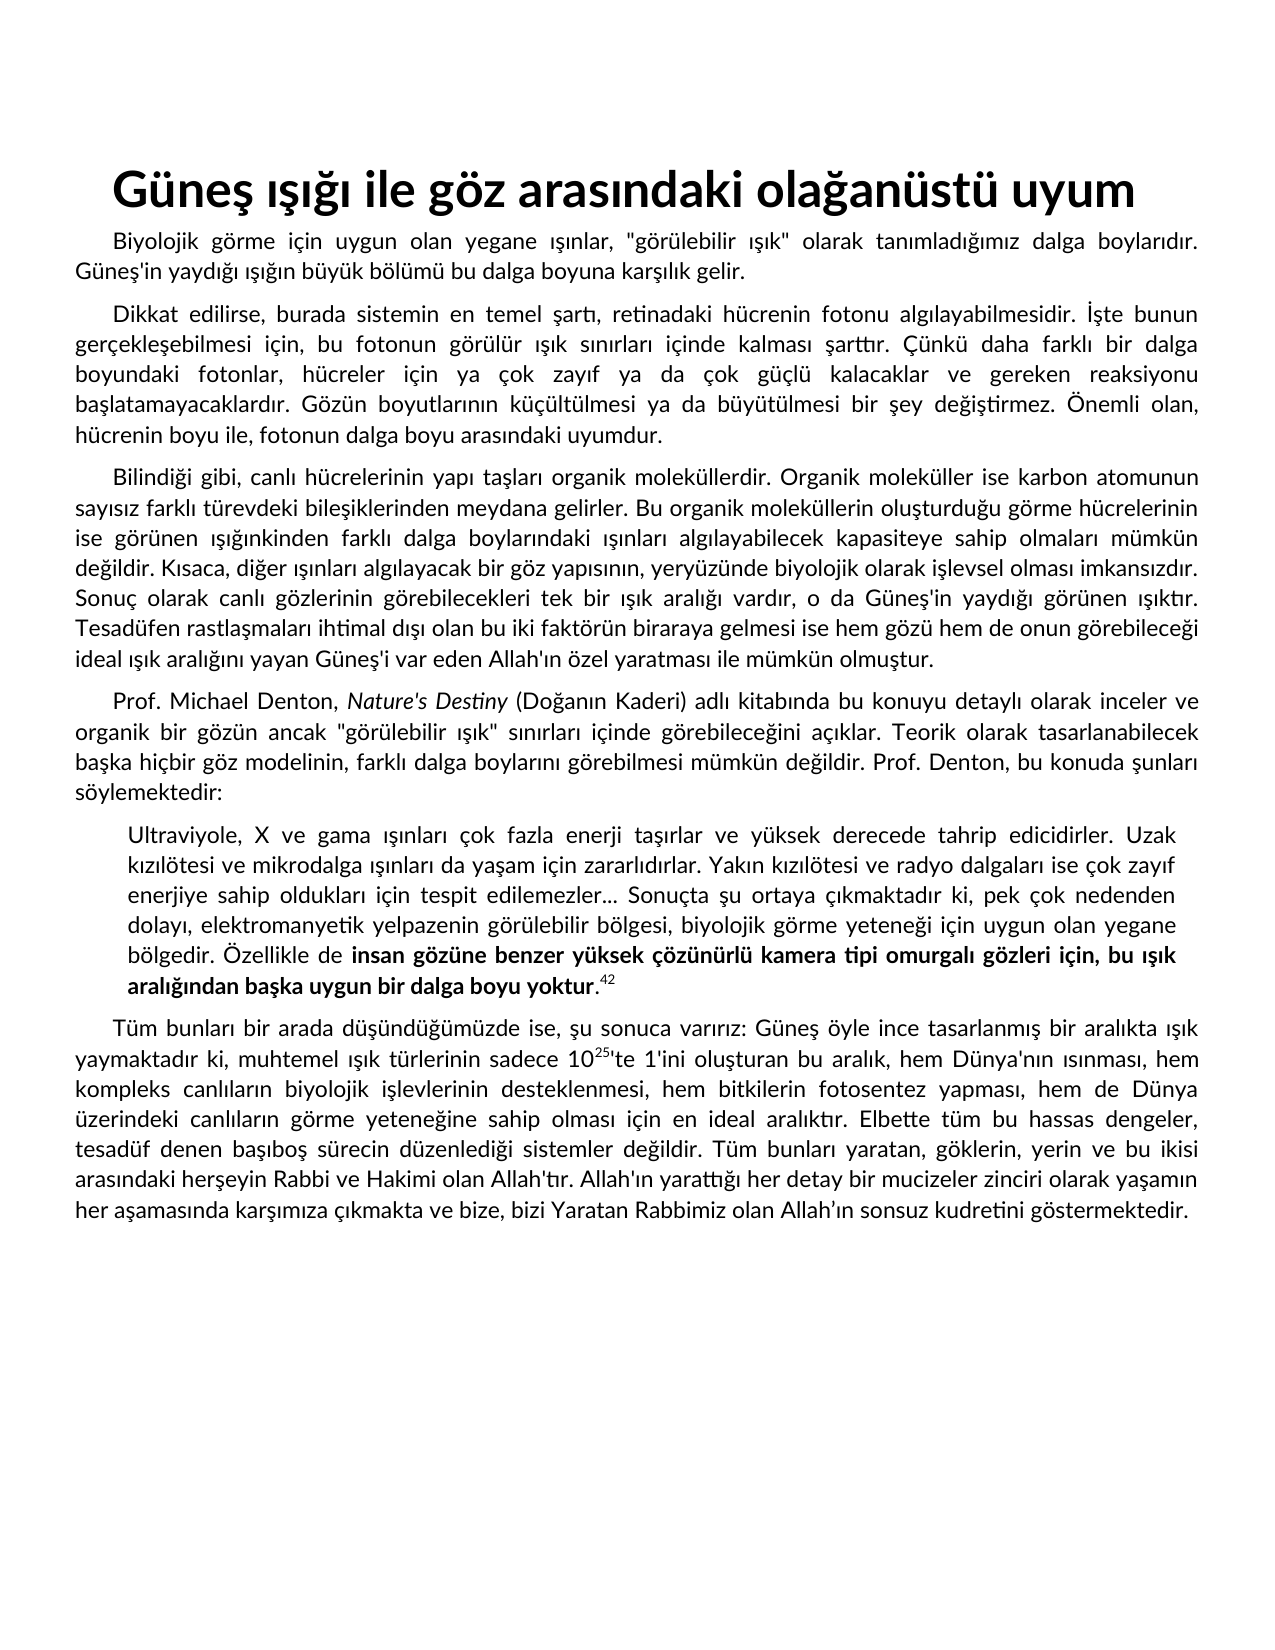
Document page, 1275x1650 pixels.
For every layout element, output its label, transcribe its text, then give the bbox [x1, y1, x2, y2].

text Prof. Michael Denton, Nature's Destiny (Doğanın Kaderi) adlı kitabında bu konuyu detaylı olarak inceler ve organik bir gözün ancak "görülebilir ışık" sınırları içinde görebileceğini açıklar. Teorik olarak tasarlanabilecek başka hiçbir göz modelinin, farklı dalga boylarını görebilmesi mümkün değildir. Prof. Denton, bu konuda şunları söylemektedir: [75, 687, 1200, 805]
text Ultraviyole, X ve gama ışınları çok fazla enerji taşırlar ve yüksek derecede tahrip edicidirler. Uzak kızılötesi ve mikrodalga ışınları da yaşam için zararlıdırlar. Yakın kızılötesi ve radyo dalgaları ise çok zayıf enerjiye sahip oldukları için tespit edilemezler... Sonuçta şu ortaya çıkmaktadır ki, pek çok nedenden dolayı, elektromanyetik yelpazenin görülebilir bölgesi, biyolojik görme yeteneği için uygun olan yegane bölgedir. Özellikle de insan gözüne benzer yüksek çözünürlü kamera tipi omurgalı gözleri için, bu ışık aralığından başka uygun bir dalga boyu yoktur.42 [127, 820, 1177, 999]
text Biyolojik görme için uygun olan yegane ışınlar, "görülebilir ışık" olarak tanımladığımız dalga boylarıdır. Güneş'in yaydığı ışığın büyük bölümü bu dalga boyuna karşılık gelir. [75, 227, 1200, 284]
text Bilindiği gibi, canlı hücrelerinin yapı taşları organik moleküllerdir. Organik moleküller ise karbon atomunun sayısız farklı türevdeki bileşiklerinden meydana gelirler. Bu organik moleküllerin oluşturduğu görme hücrelerinin ise görünen ışığınkinden farklı dalga boylarındaki ışınları algılayabilecek kapasiteye sahip olmaları mümkün değildir. Kısaca, diğer ışınları algılayacak bir göz yapısının, yeryüzünde biyolojik olarak işlevsel olması imkansızdır. Sonuç olarak canlı gözlerinin görebilecekleri tek bir ışık aralığı vardır, o da Güneş'in yaydığı görünen ışıktır. Tesadüfen rastlaşmaları ihtimal dışı olan bu iki faktörün biraraya gelmesi ise hem gözü hem de onun görebileceği ideal ışık aralığını yayan Güneş'i var eden Allah'ın özel yaratması ile mümkün olmuştur. [75, 463, 1200, 672]
text Tüm bunları bir arada düşündüğümüzde ise, şu sonuca varırız: Güneş öyle ince tasarlanmış bir aralıkta ışık yaymaktadır ki, muhtemel ışık türlerinin sadece 1025'te 1'ini oluşturan bu aralık, hem Dünya'nın ısınması, hem kompleks canlıların biyolojik işlevlerinin desteklenmesi, hem bitkilerin fotosentez yapması, hem de Dünya üzerindeki canlıların görme yeteneğine sahip olması için en ideal aralıktır. Elbette tüm bu hassas dengeler, tesadüf denen başıboş sürecin düzenlediği sistemler değildir. Tüm bunları yaratan, göklerin, yerin ve bu ikisi arasındaki herşeyin Rabbi ve Hakimi olan Allah'tır. Allah'ın yarattığı her detay bir mucizeler zinciri olarak yaşamın her aşamasında karşımıza çıkmakta ve bize, bizi Yaratan Rabbimiz olan Allah’ın sonsuz kudretini göstermektedir. [75, 1014, 1200, 1223]
subtitle Güneş ışığı ile göz arasındaki olağanüstü uyum [112, 158, 1200, 218]
text Dikkat edilirse, burada sistemin en temel şartı, retinadaki hücrenin fotonu algılayabilmesidir. İşte bunun gerçekleşebilmesi için, bu fotonun görülür ışık sınırları içinde kalması şarttır. Çünkü daha farklı bir dalga boyundaki fotonlar, hücreler için ya çok zayıf ya da çok güçlü kalacaklar ve gereken reaksiyonu başlatamayacaklardır. Gözün boyutlarının küçültülmesi ya da büyütülmesi bir şey değiştirmez. Önemli olan, hücrenin boyu ile, fotonun dalga boyu arasındaki uyumdur. [75, 299, 1200, 448]
